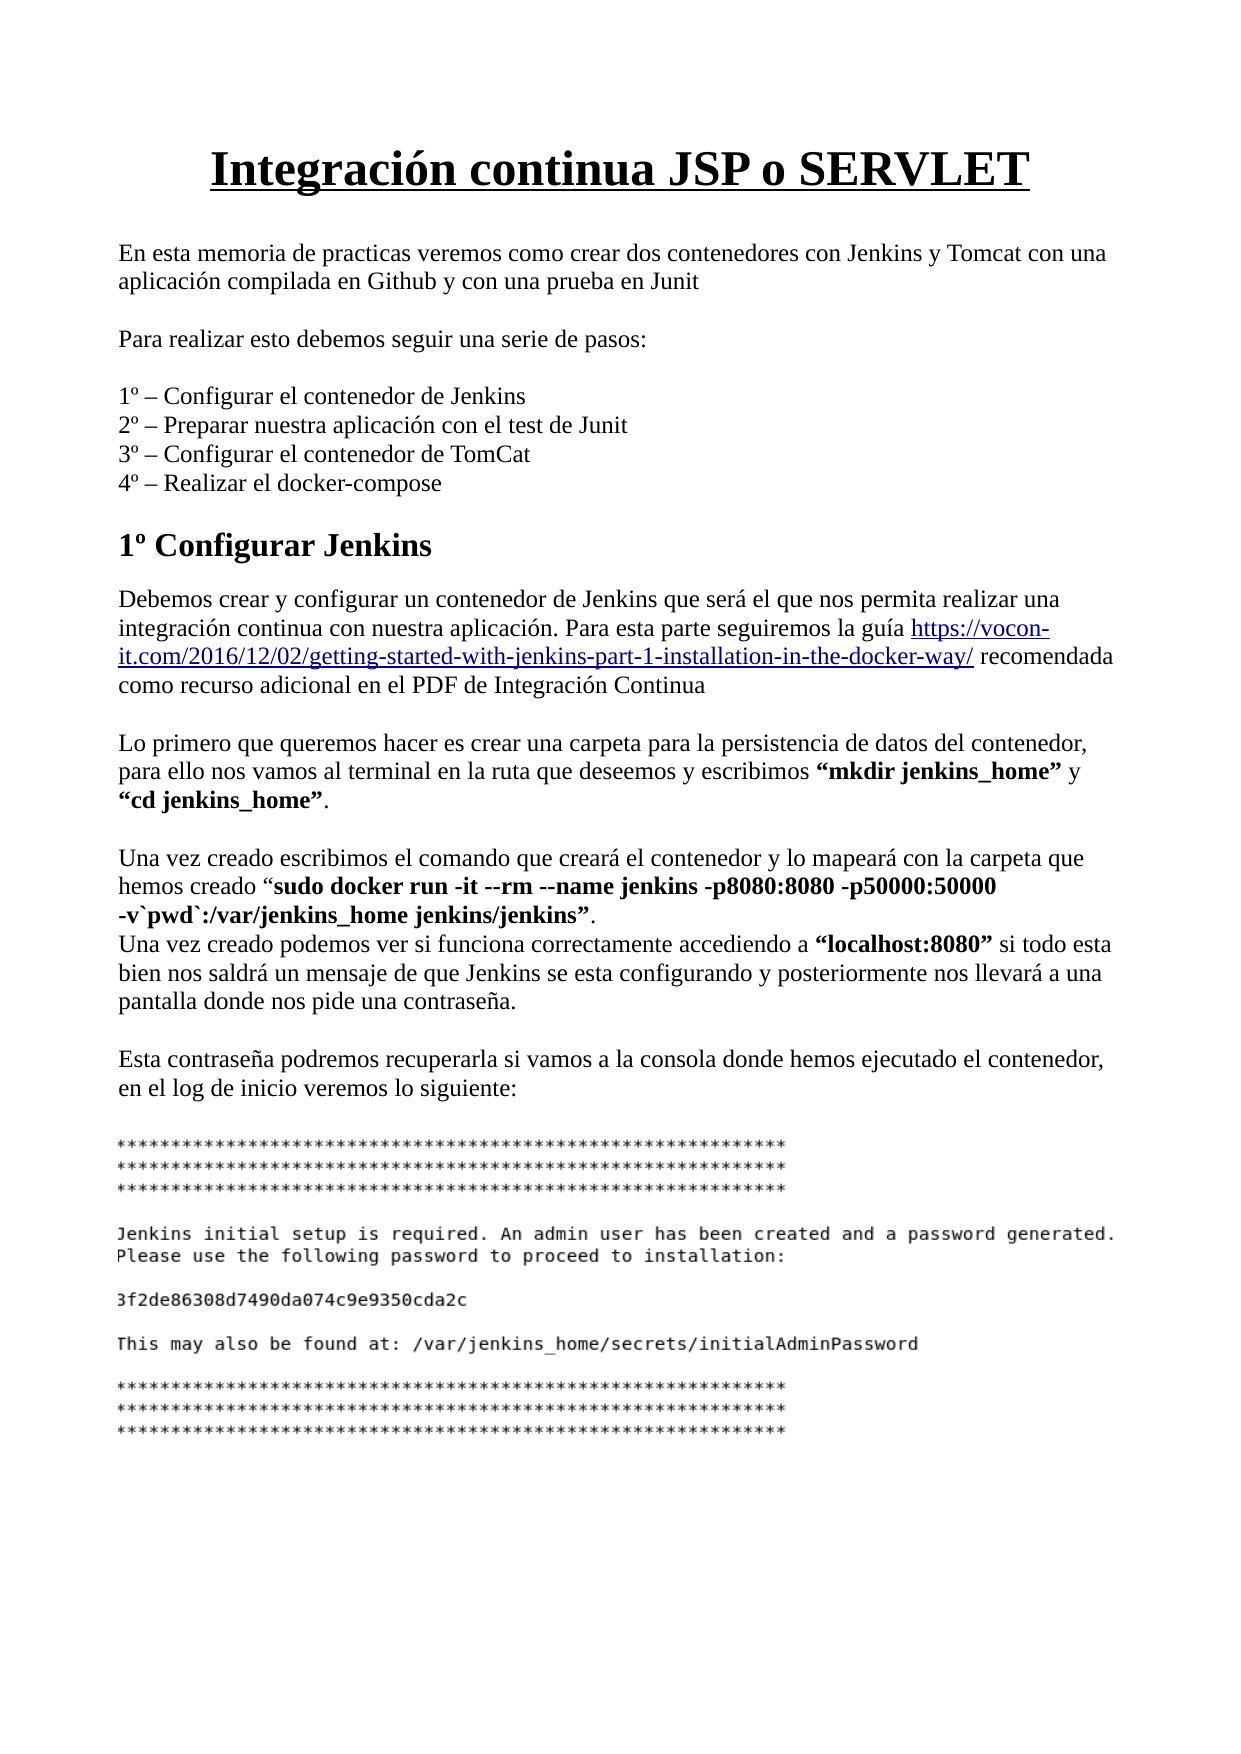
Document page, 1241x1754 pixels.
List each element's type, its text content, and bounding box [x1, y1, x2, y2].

subtitle Integración continua JSP o SERVLET [118, 139, 1122, 196]
text Para realizar esto debemos seguir una serie de pasos: [118, 324, 1122, 353]
text En esta memoria de practicas veremos como crear dos contenedores con Jenkins y Tomcat con una aplicación compilada en Github y con una prueba en Junit [118, 238, 1122, 295]
text Esta contraseña podremos recuperarla si vamos a la consola donde hemos ejecutado el contenedor, en el log de inicio veremos lo siguiente: [118, 1044, 1122, 1101]
text 4º – Realizar el docker-compose [118, 468, 1122, 496]
text 2º – Preparar nuestra aplicación con el test de Junit [118, 410, 1122, 439]
text 1º – Configurar el contenedor de Jenkins [118, 381, 1122, 410]
text Una vez creado podemos ver si funciona correctamente accediendo a “localhost:8080” si todo esta bien nos saldrá un mensaje de que Jenkins se esta configurando y posteriormente nos llevará a una pantalla donde nos pide una contraseña. [118, 929, 1122, 1015]
text Una vez creado escribimos el comando que creará el contenedor y lo mapeará con la carpeta que hemos creado “sudo docker run -it --rm --name jenkins -p8080:8080 -p50000:50000 -v`pwd`:/var/jenkins_home jenkins/jenkins”. [118, 843, 1122, 929]
text 1º Configurar Jenkins [118, 525, 1122, 563]
text Lo primero que queremos hacer es crear una carpeta para la persistencia de datos del contenedor, para ello nos vamos al terminal en la ruta que deseemos y escribimos “mkdir jenkins_home” y “cd jenkins_home”. [118, 728, 1122, 814]
text Debemos crear y configurar un contenedor de Jenkins que será el que nos permita realizar una integración continua con nuestra aplicación. Para esta parte seguiremos la guía https://vocon-it.com/2016/12/02/getting-started-with-jenkins-part-1-installation-in-the-docker-way/ recomendada como recurso adicional en el PDF de Integración Continua [118, 584, 1122, 699]
picture [118, 1130, 1123, 1449]
text 3º – Configurar el contenedor de TomCat [118, 439, 1122, 468]
